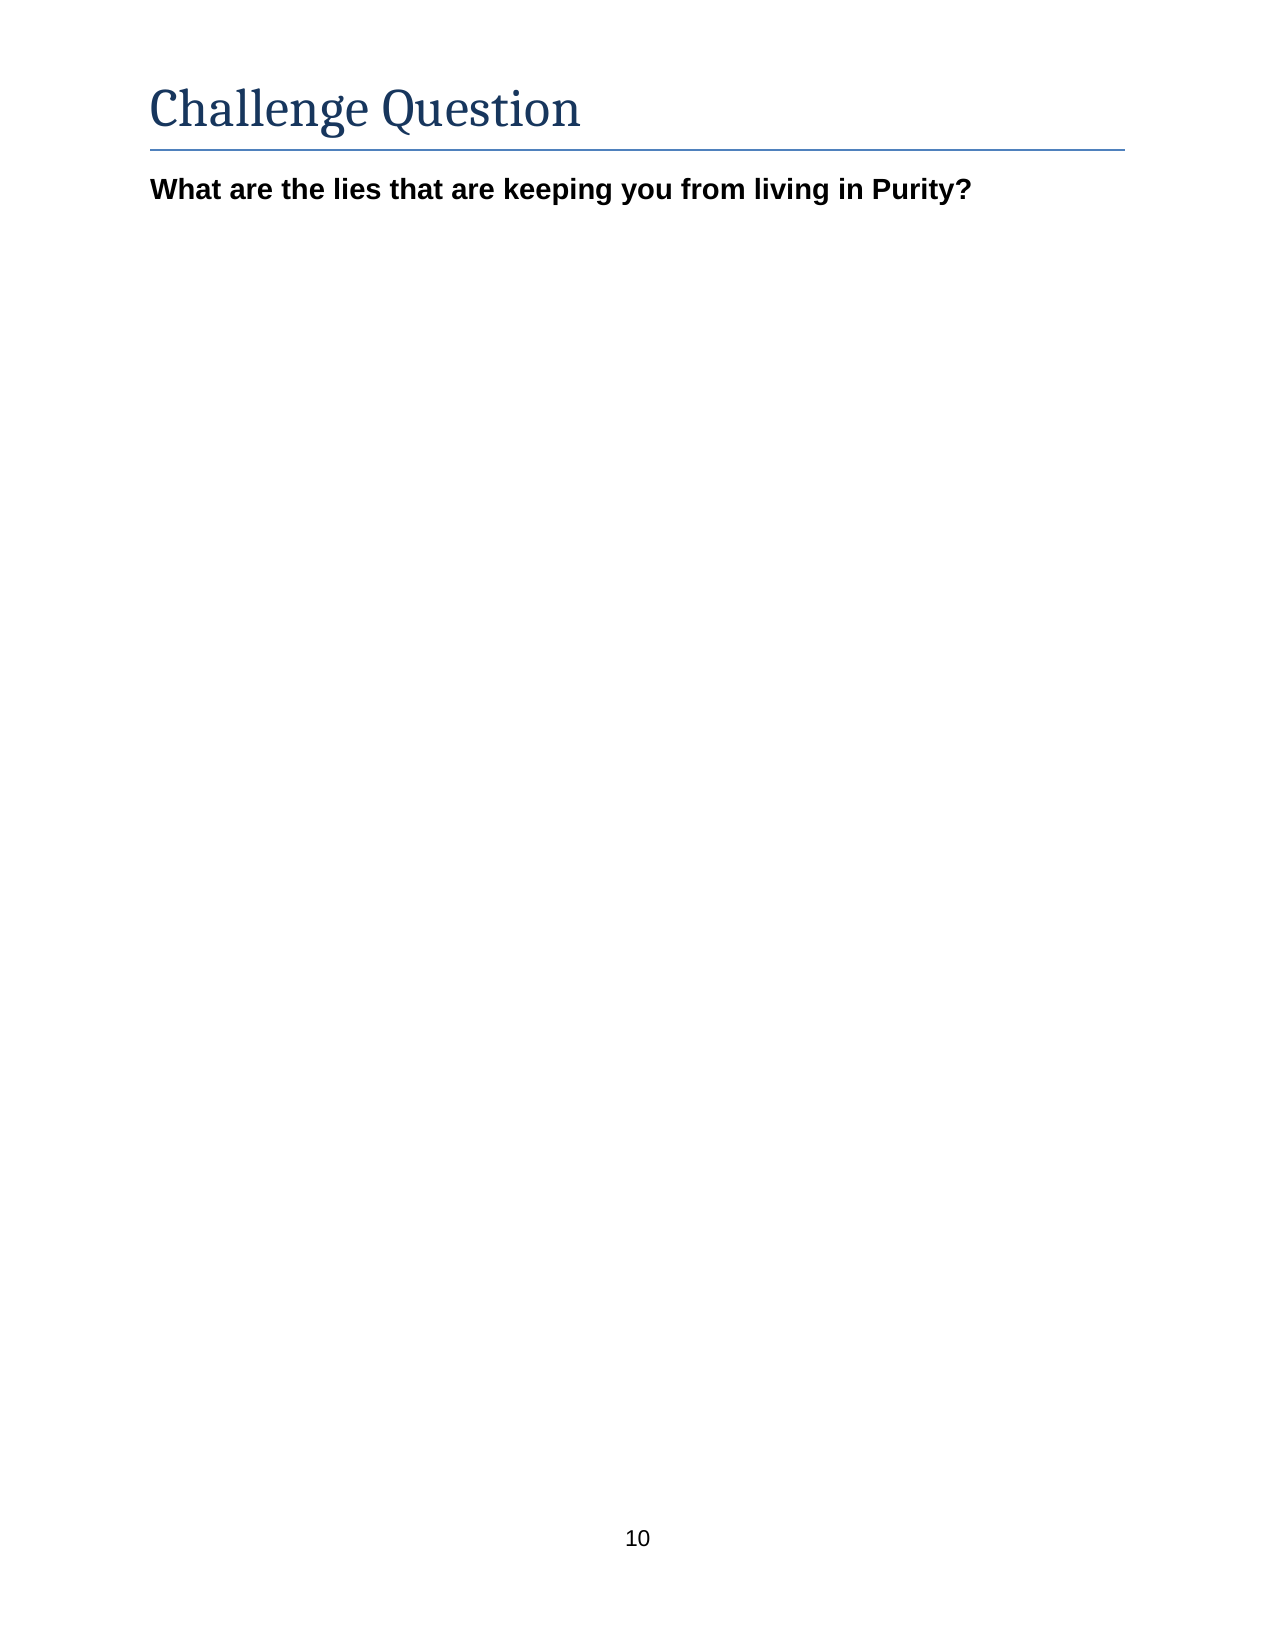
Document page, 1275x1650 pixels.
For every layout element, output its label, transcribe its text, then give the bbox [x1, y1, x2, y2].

title Challenge Question [150, 78, 1125, 149]
text What are the lies that are keeping you from living in Purity? [150, 172, 1125, 206]
